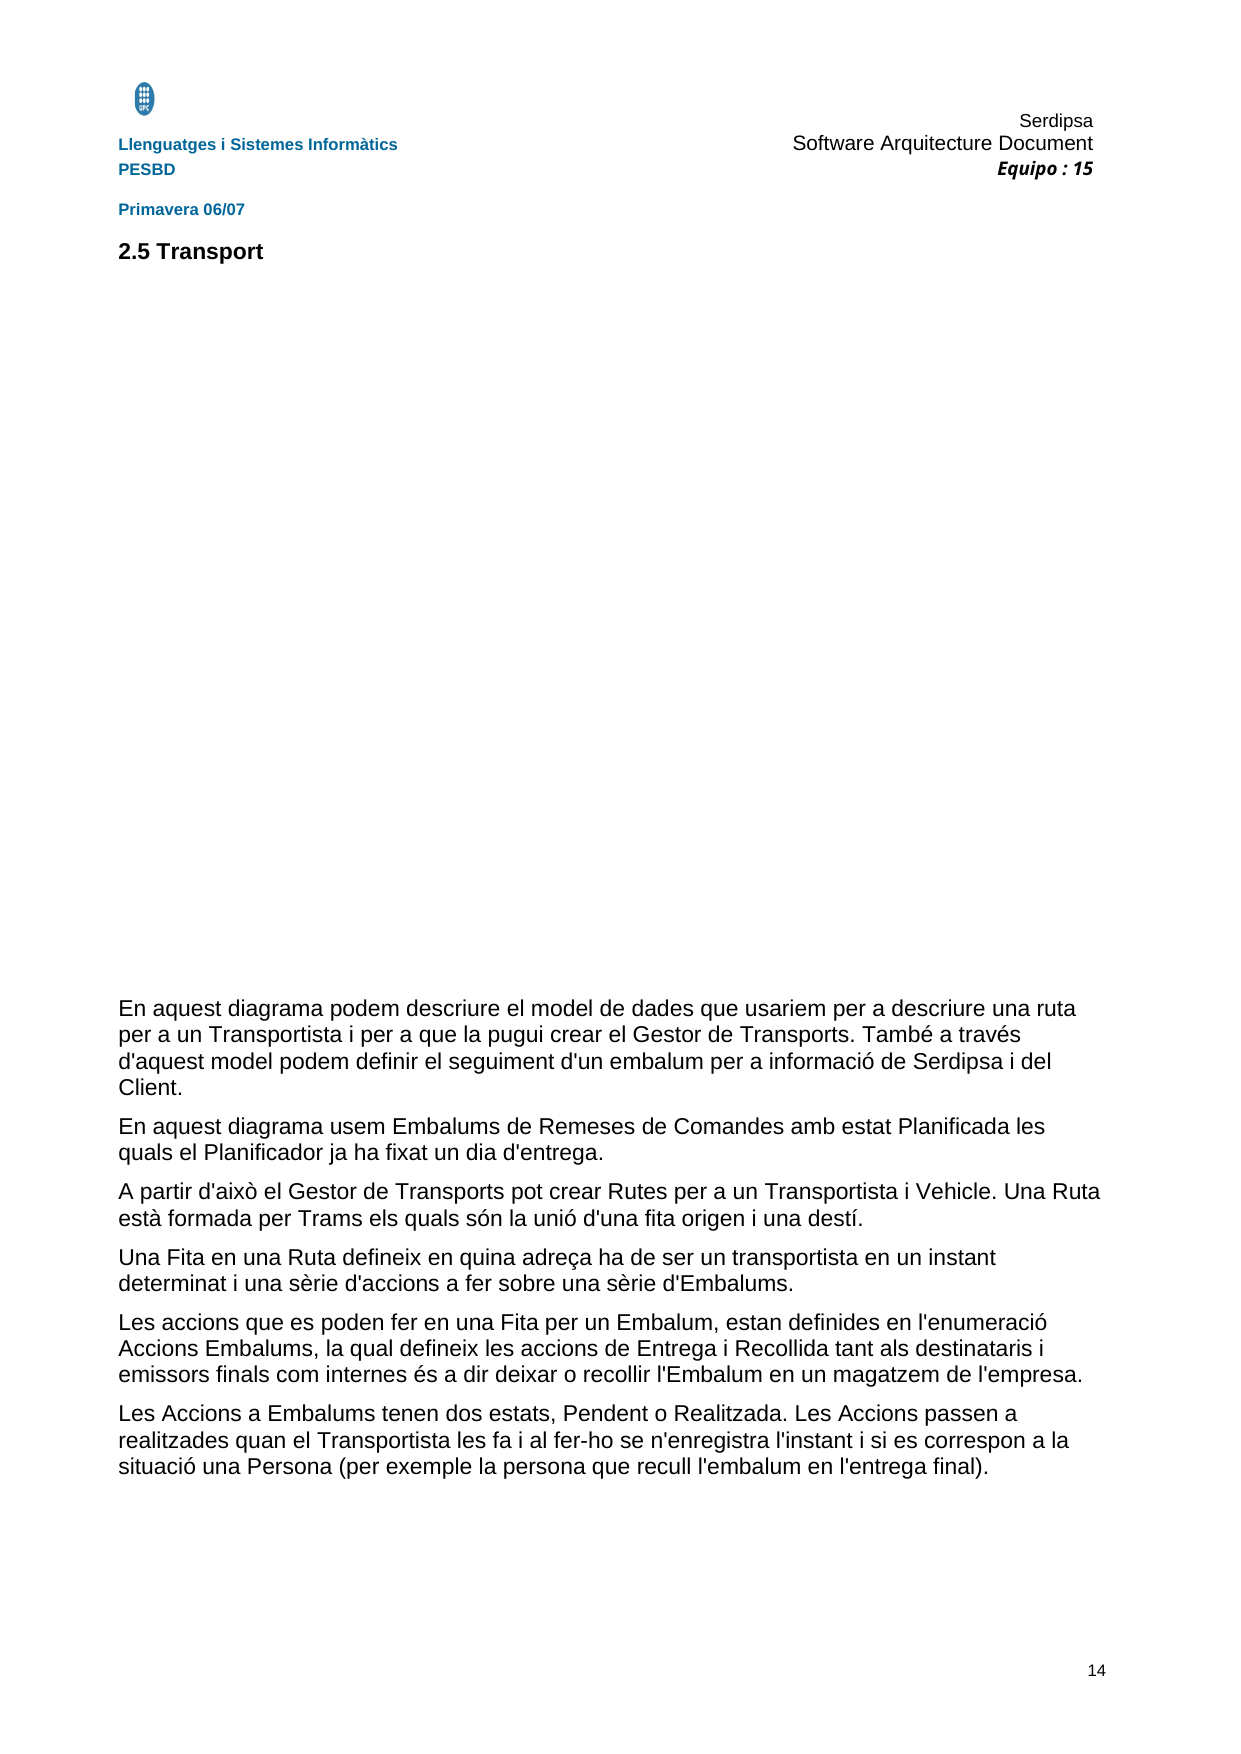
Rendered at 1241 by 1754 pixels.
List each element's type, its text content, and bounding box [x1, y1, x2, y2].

text En aquest diagrama podem descriure el model de dades que usariem per a descriure una ruta per a un Transportista i per a que la pugui crear el Gestor de Transports. També a través d'aquest model podem definir el seguiment d'un embalum per a informació de Serdipsa i del Client. [118, 271, 1106, 1101]
text Les Accions a Embalums tenen dos estats, Pendent o Realitzada. Les Accions passen a realitzades quan el Transportista les fa i al fer-ho se n'enregistra l'instant i si es correspon a la situació una Persona (per exemple la persona que recull l'embalum en l'entrega final). [118, 1400, 1106, 1479]
text Una Fita en una Ruta defineix en quina adreça ha de ser un transportista en un instant determinat i una sèrie d'accions a fer sobre una sèrie d'Embalums. [118, 1243, 1106, 1296]
subtitle Transport [118, 238, 1106, 264]
text En aquest diagrama usem Embalums de Remeses de Comandes amb estat Planificada les quals el Planificador ja ha fixat un dia d'entrega. [118, 1113, 1106, 1166]
text A partir d'això el Gestor de Transports pot crear Rutes per a un Transportista i Vehicle. Una Ruta està formada per Trams els quals són la unió d'una fita origen i una destí. [118, 1178, 1106, 1231]
text Les accions que es poden fer en una Fita per un Embalum, estan definides en l'enumeració Accions Embalums, la qual defineix les accions de Entrega i Recollida tant als destinataris i emissors finals com internes és a dir deixar o recollir l'Embalum en un magatzem de l'empresa. [118, 1309, 1106, 1388]
